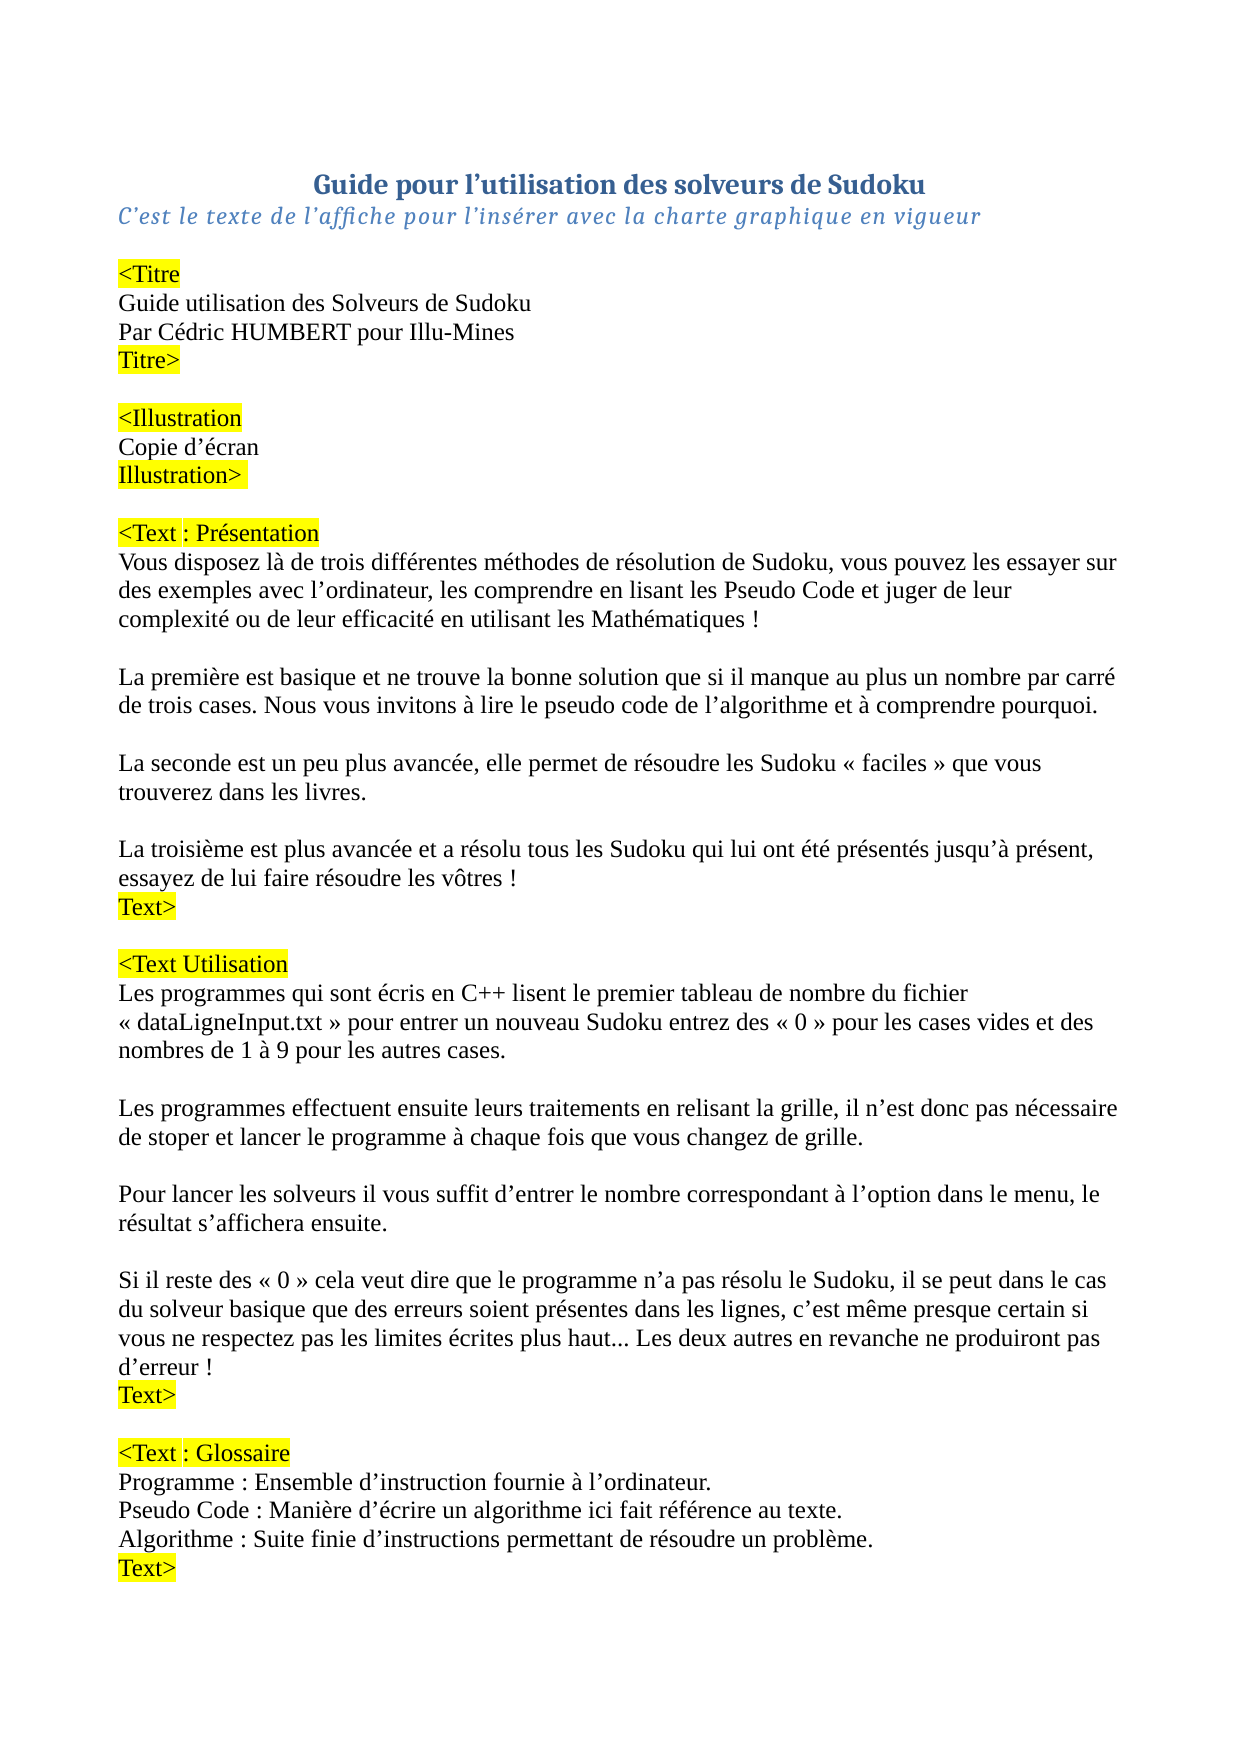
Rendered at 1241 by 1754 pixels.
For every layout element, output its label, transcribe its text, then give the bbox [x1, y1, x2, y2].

text Les programmes qui sont écris en C++ lisent le premier tableau de nombre du fichier « dataLigneInput.txt » pour entrer un nouveau Sudoku entrez des « 0 » pour les cases vides et des nombres de 1 à 9 pour les autres cases. [118, 978, 1122, 1064]
text Algorithme : Suite finie d’instructions permettant de résoudre un problème. [118, 1524, 1122, 1553]
text Par Cédric HUMBERT pour Illu-Mines [118, 317, 1122, 345]
text Programme : Ensemble d’instruction fournie à l’ordinateur. [118, 1467, 1122, 1495]
text <Text Utilisation [118, 949, 1122, 978]
text Copie d’écran [118, 432, 1122, 460]
text Text> [118, 892, 1122, 920]
text Vous disposez là de trois différentes méthodes de résolution de Sudoku, vous pouvez les essayer sur des exemples avec l’ordinateur, les comprendre en lisant les Pseudo Code et juger de leur complexité ou de leur efficacité en utilisant les Mathématiques ! [118, 547, 1122, 633]
text Text> [118, 1553, 1122, 1582]
text La seconde est un peu plus avancée, elle permet de résoudre les Sudoku « faciles » que vous trouverez dans les livres. [118, 748, 1122, 805]
text C’est le texte de l’affiche pour l’insérer avec la charte graphique en vigueur [118, 202, 1122, 230]
text <Titre [118, 259, 1122, 288]
text Text> [118, 1380, 1122, 1409]
subtitle Guide pour l’utilisation des solveurs de Sudoku [118, 168, 1122, 202]
text <Text : Présentation [118, 518, 1122, 547]
text La première est basique et ne trouve la bonne solution que si il manque au plus un nombre par carré de trois cases. Nous vous invitons à lire le pseudo code de l’algorithme et à comprendre pourquoi. [118, 662, 1122, 719]
text La troisième est plus avancée et a résolu tous les Sudoku qui lui ont été présentés jusqu’à présent, essayez de lui faire résoudre les vôtres ! [118, 834, 1122, 892]
text <Text : Glossaire [118, 1438, 1122, 1467]
text Pour lancer les solveurs il vous suffit d’entrer le nombre correspondant à l’option dans le menu, le résultat s’affichera ensuite. [118, 1179, 1122, 1237]
text Guide utilisation des Solveurs de Sudoku [118, 288, 1122, 317]
text Illustration> [118, 460, 1122, 489]
text Titre> [118, 345, 1122, 374]
text <Illustration [118, 403, 1122, 432]
text Si il reste des « 0 » cela veut dire que le programme n’a pas résolu le Sudoku, il se peut dans le cas du solveur basique que des erreurs soient présentes dans les lignes, c’est même presque certain si vous ne respectez pas les limites écrites plus haut... Les deux autres en revanche ne produiront pas d’erreur ! [118, 1265, 1122, 1380]
text Pseudo Code : Manière d’écrire un algorithme ici fait référence au texte. [118, 1495, 1122, 1524]
text Les programmes effectuent ensuite leurs traitements en relisant la grille, il n’est donc pas nécessaire de stoper et lancer le programme à chaque fois que vous changez de grille. [118, 1093, 1122, 1150]
